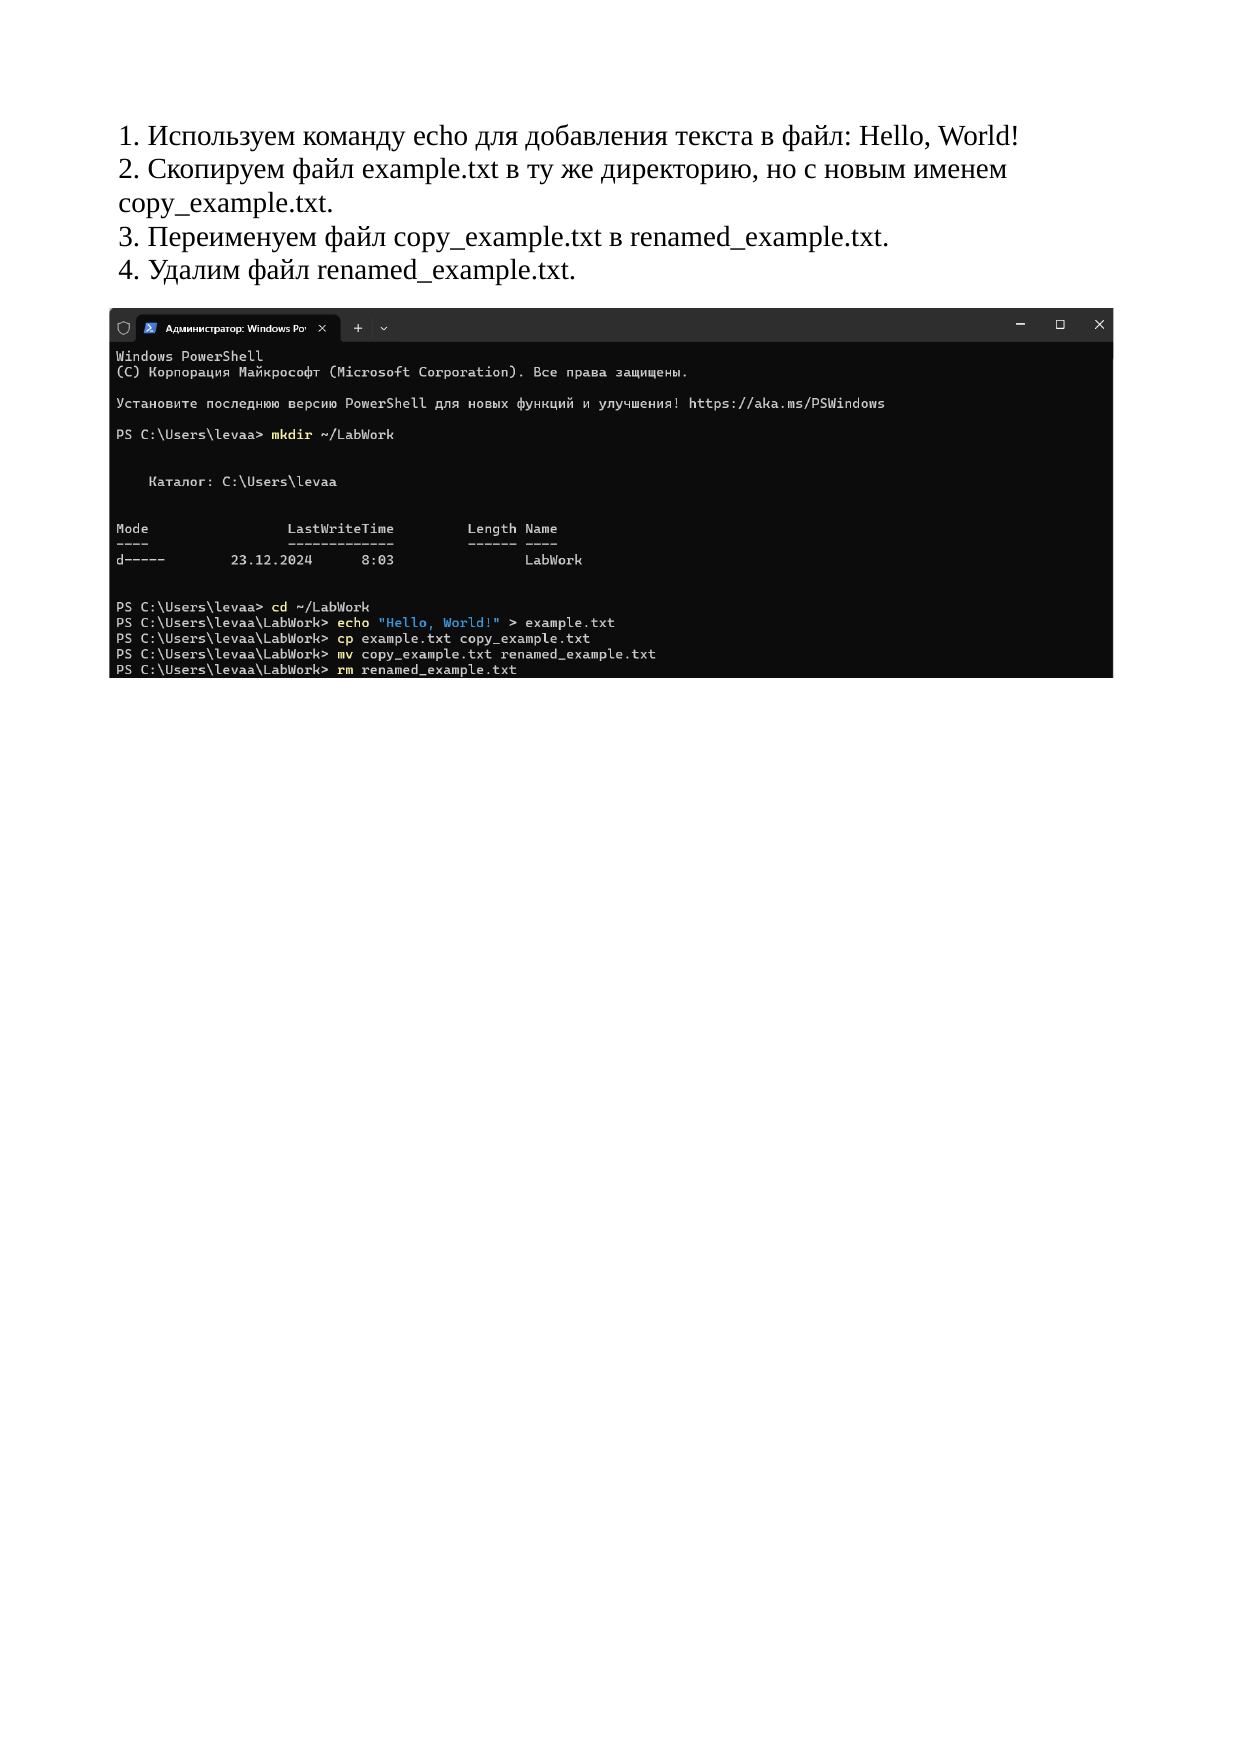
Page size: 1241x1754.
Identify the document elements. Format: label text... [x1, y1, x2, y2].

text 3. Переименуем файл copy_example.txt в renamed_example.txt. [118, 219, 1122, 252]
text 4. Удалим файл renamed_example.txt. [118, 252, 1122, 286]
picture [109, 308, 1114, 678]
text 1. Используем команду echo для добавления текста в файл: Hello, World! [118, 118, 1122, 152]
text 2. Скопируем файл example.txt в ту же директорию, но с новым именем copy_example.txt. [118, 152, 1122, 219]
